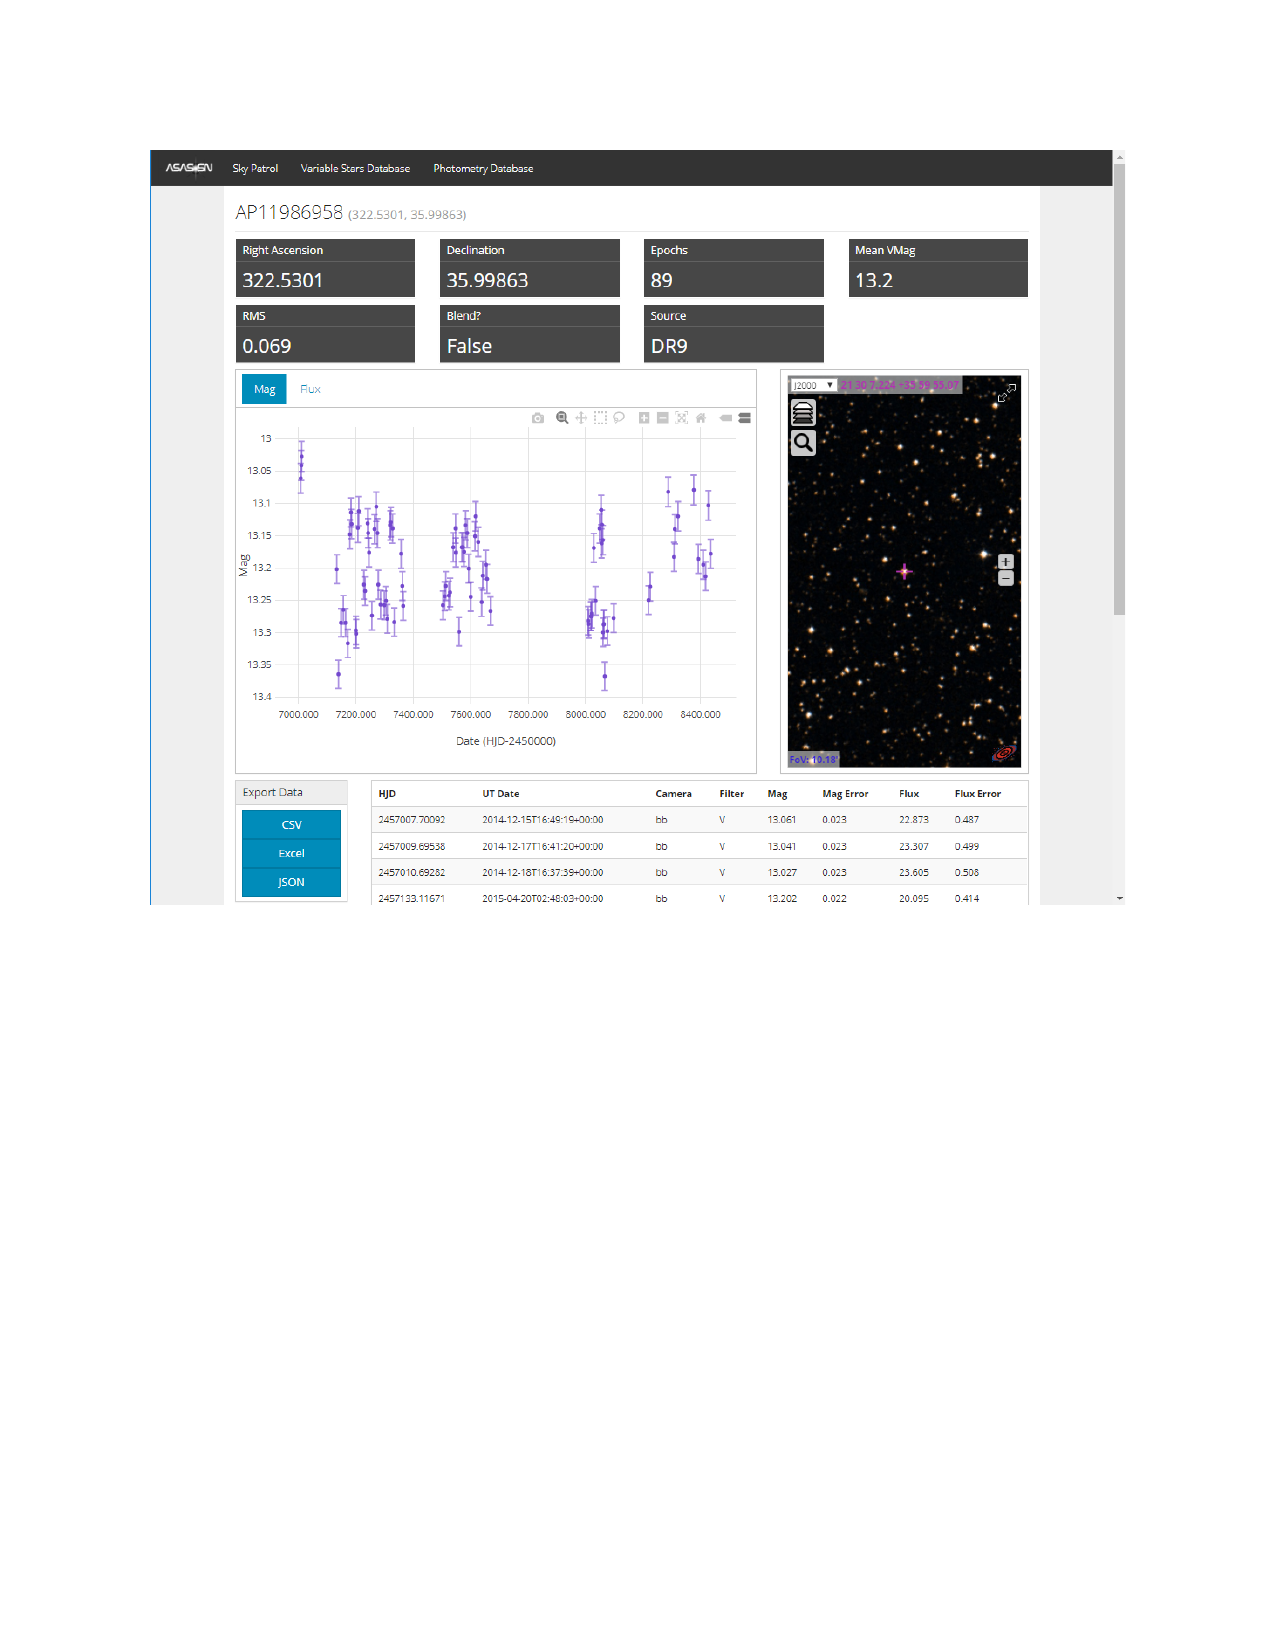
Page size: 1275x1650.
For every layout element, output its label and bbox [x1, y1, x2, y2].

picture [150, 150, 1125, 905]
